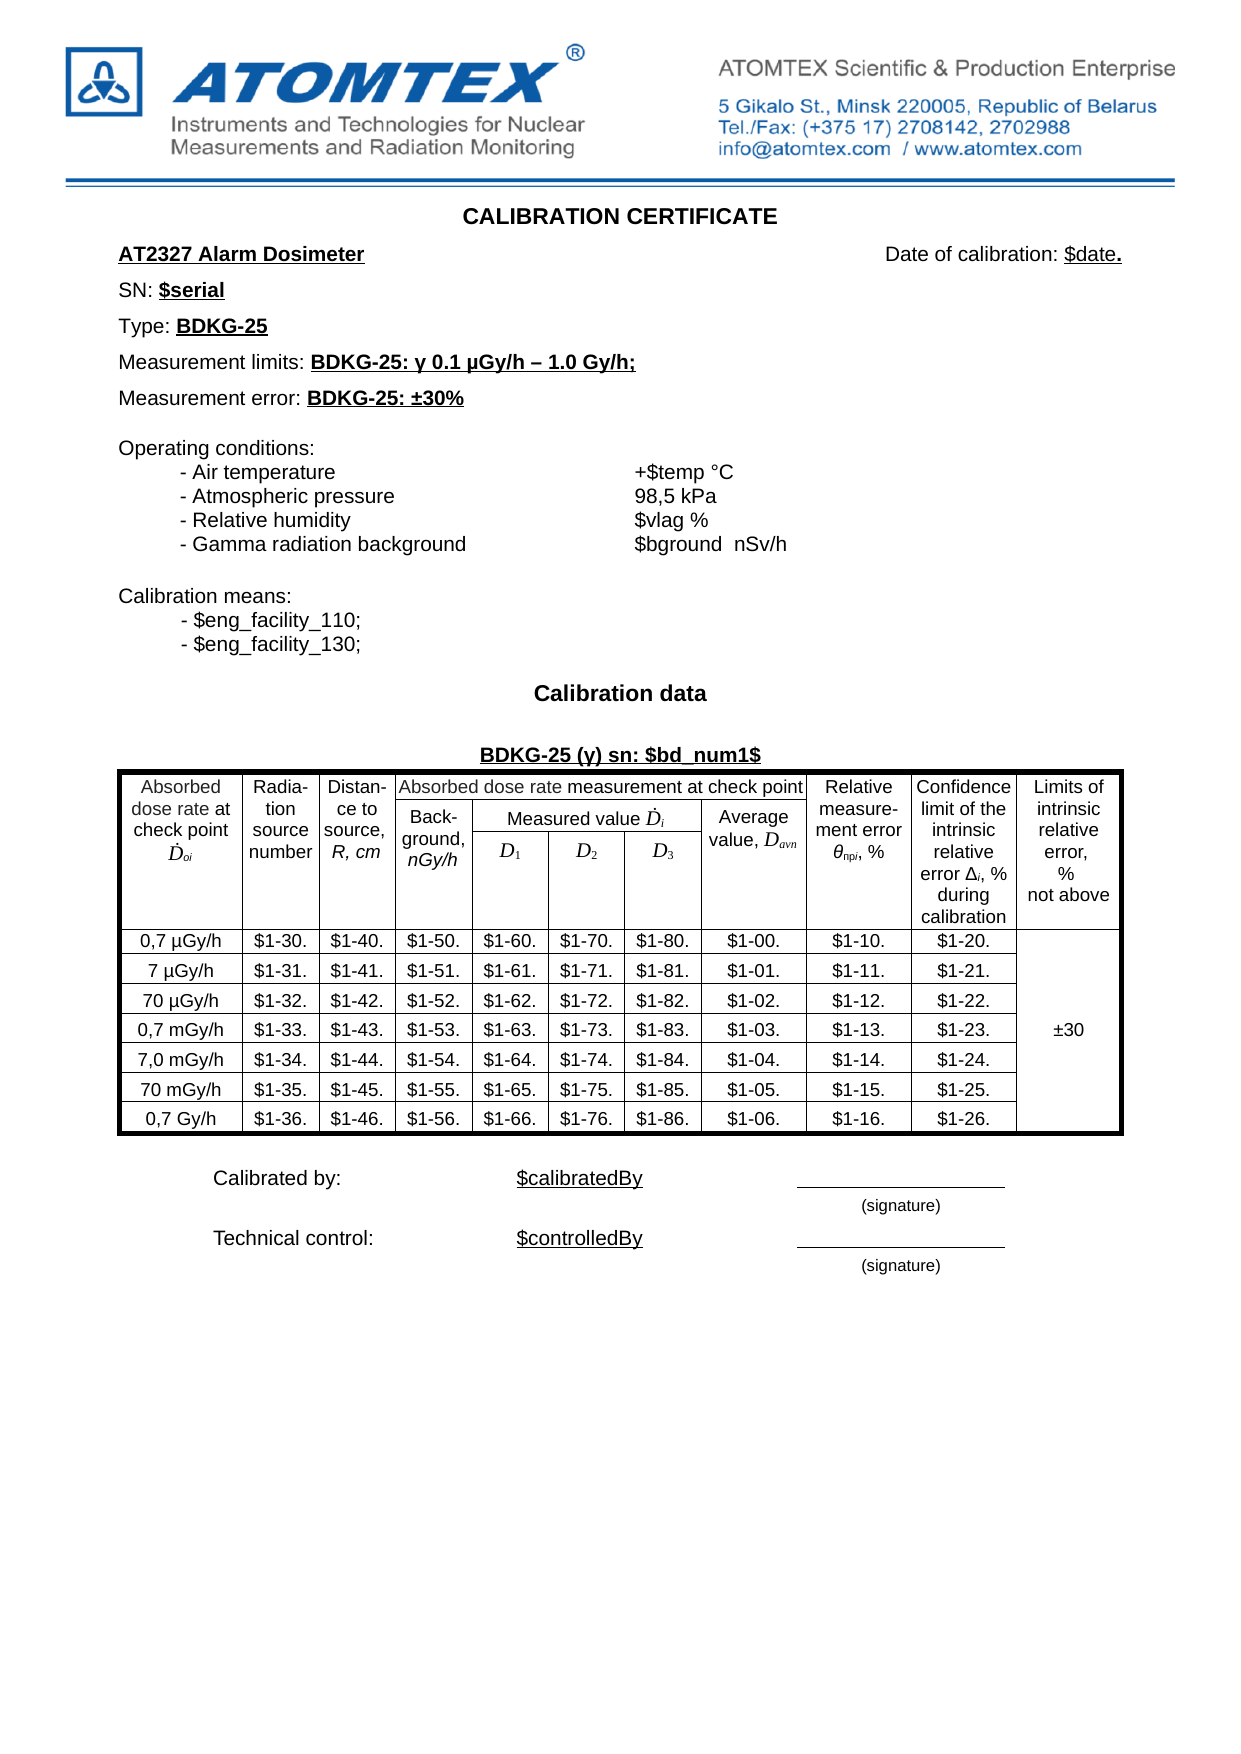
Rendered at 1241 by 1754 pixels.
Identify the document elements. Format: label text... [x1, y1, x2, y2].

table_cell 70 mGy/h [122, 1073, 242, 1101]
table_cell $1-66. [473, 1102, 548, 1131]
table_cell $1-02. [702, 984, 806, 1012]
table_cell $1-43. [320, 1014, 395, 1042]
table_cell Limits of intrinsic relative error, % not above [1017, 775, 1119, 928]
table_cell $1-31. [243, 954, 319, 983]
text Type: BDKG-25 [118, 313, 1122, 337]
table_cell $1-04. [702, 1043, 806, 1072]
table_cell [514, 1253, 771, 1283]
text Measurement limits: BDKG-25: γ 0.1 µGy/h – 1.0 Gy/h; [118, 349, 1122, 373]
table_cell Relative measure-ment error θпрi, % [807, 775, 911, 928]
table_cell $1-71. [549, 954, 624, 983]
text - Gamma radiation background $bground nSv/h [179, 532, 1122, 556]
table_cell [771, 1223, 1030, 1253]
table_cell ±30 [1017, 930, 1119, 1131]
table_cell $1-36. [243, 1102, 319, 1131]
table_cell $1-61. [473, 954, 548, 983]
table_cell D1 [473, 832, 548, 928]
text Calibration means: [118, 584, 1122, 608]
table_cell $1-41. [320, 954, 395, 983]
table_cell $1-46. [320, 1102, 395, 1131]
table_cell Absorbed dose rate at check point Ḋoi [122, 775, 242, 928]
table_cell $1-23. [912, 1014, 1016, 1042]
table_cell Confidence limit of the intrinsic relative error Δi, % during calibration [912, 775, 1016, 928]
table_cell [210, 1193, 513, 1223]
table_cell D2 [549, 832, 624, 928]
table_header [771, 1163, 1030, 1193]
table_cell $1-12. [807, 984, 911, 1012]
table_cell $1-60. [473, 930, 548, 953]
table_header $calibratedBy [514, 1163, 771, 1193]
table_cell $1-45. [320, 1073, 395, 1101]
table_cell $1-44. [320, 1043, 395, 1072]
text - Air temperature +$temp °C [179, 460, 1122, 484]
table_header BDKG-25 (γ) sn: $bd_num1$ [119, 730, 1121, 769]
table_cell $1-26. [912, 1102, 1016, 1131]
table_cell $1-00. [702, 930, 806, 953]
table_cell $1-52. [396, 984, 472, 1012]
table_cell Technical control: [210, 1223, 513, 1253]
table_cell $1-11. [807, 954, 911, 983]
table_cell 7,0 mGy/h [122, 1043, 242, 1072]
table_cell $1-74. [549, 1043, 624, 1072]
text SN: $serial [118, 278, 1122, 302]
table_cell $1-42. [320, 984, 395, 1012]
table_cell $1-13. [807, 1014, 911, 1042]
table_cell $1-70. [549, 930, 624, 953]
table_cell $1-82. [625, 984, 701, 1012]
table_cell $1-33. [243, 1014, 319, 1042]
table_cell $1-20. [912, 930, 1016, 953]
table_cell Absorbed dose rate measurement at check point [396, 775, 806, 799]
table_cell $1-63. [473, 1014, 548, 1042]
table_cell $1-24. [912, 1043, 1016, 1072]
table_cell $1-72. [549, 984, 624, 1012]
table_cell 7 µGy/h [122, 954, 242, 983]
table_cell $1-25. [912, 1073, 1016, 1101]
table_cell $1-10. [807, 930, 911, 953]
text Measurement error: BDKG-25: ±30% [118, 385, 1122, 409]
table_cell 0,7 mGy/h [122, 1014, 242, 1042]
table_cell $1-34. [243, 1043, 319, 1072]
text Operating conditions: [118, 436, 1122, 460]
table_cell Radia-tion source number [243, 775, 319, 928]
table_cell (signature) [771, 1253, 1030, 1283]
table_cell [514, 1193, 771, 1223]
table_cell $1-62. [473, 984, 548, 1012]
table_cell $1-15. [807, 1073, 911, 1101]
table_cell $1-65. [473, 1073, 548, 1101]
table_cell 0,7 Gy/h [122, 1102, 242, 1131]
table_cell 0,7 µGy/h [122, 930, 242, 953]
table_cell $1-84. [625, 1043, 701, 1072]
table_cell 70 µGy/h [122, 984, 242, 1012]
table_cell $1-32. [243, 984, 319, 1012]
table_cell $1-06. [702, 1102, 806, 1131]
text CALIBRATION CERTIFICATE [118, 203, 1122, 229]
table_cell $1-35. [243, 1073, 319, 1101]
table_cell Distan-ce to source, R, сm [320, 775, 395, 928]
table_cell $1-01. [702, 954, 806, 983]
text Calibration data [118, 680, 1122, 706]
table_cell $1-21. [912, 954, 1016, 983]
table_cell [210, 1253, 513, 1283]
table_cell $1-86. [625, 1102, 701, 1131]
table_cell Back-ground, nGy/h [396, 800, 472, 928]
text - Atmospheric pressure 98,5 kPa [179, 484, 1122, 508]
text - $eng_facility_110; [123, 608, 1122, 632]
table_cell D3 [625, 832, 701, 928]
table_cell $1-05. [702, 1073, 806, 1101]
text AT2327 Alarm Dosimeter Date of calibration: $date. [118, 242, 1122, 266]
table_cell $1-14. [807, 1043, 911, 1072]
table_cell $1-64. [473, 1043, 548, 1072]
table_header Calibrated by: [210, 1163, 513, 1193]
table_cell Measured value Ḋi [473, 800, 701, 831]
table_cell $1-56. [396, 1102, 472, 1131]
table_cell (signature) [771, 1193, 1030, 1223]
table_cell $1-75. [549, 1073, 624, 1101]
table_cell $1-53. [396, 1014, 472, 1042]
table_cell $1-22. [912, 984, 1016, 1012]
table_cell $1-30. [243, 930, 319, 953]
table_cell $1-76. [549, 1102, 624, 1131]
text - Relative humidity $vlag % [179, 508, 1122, 532]
table_cell $1-85. [625, 1073, 701, 1101]
table_cell $1-03. [702, 1014, 806, 1042]
table_cell $1-40. [320, 930, 395, 953]
table_cell $1-83. [625, 1014, 701, 1042]
table_cell $1-80. [625, 930, 701, 953]
table_cell $1-55. [396, 1073, 472, 1101]
table_cell $controlledBy [514, 1223, 771, 1253]
table_cell Average value, Davп [702, 800, 806, 928]
table_cell $1-51. [396, 954, 472, 983]
table_cell $1-73. [549, 1014, 624, 1042]
table_cell $1-16. [807, 1102, 911, 1131]
table_cell $1-54. [396, 1043, 472, 1072]
table_cell $1-81. [625, 954, 701, 983]
text - $eng_facility_130; [123, 632, 1122, 656]
table_cell $1-50. [396, 930, 472, 953]
